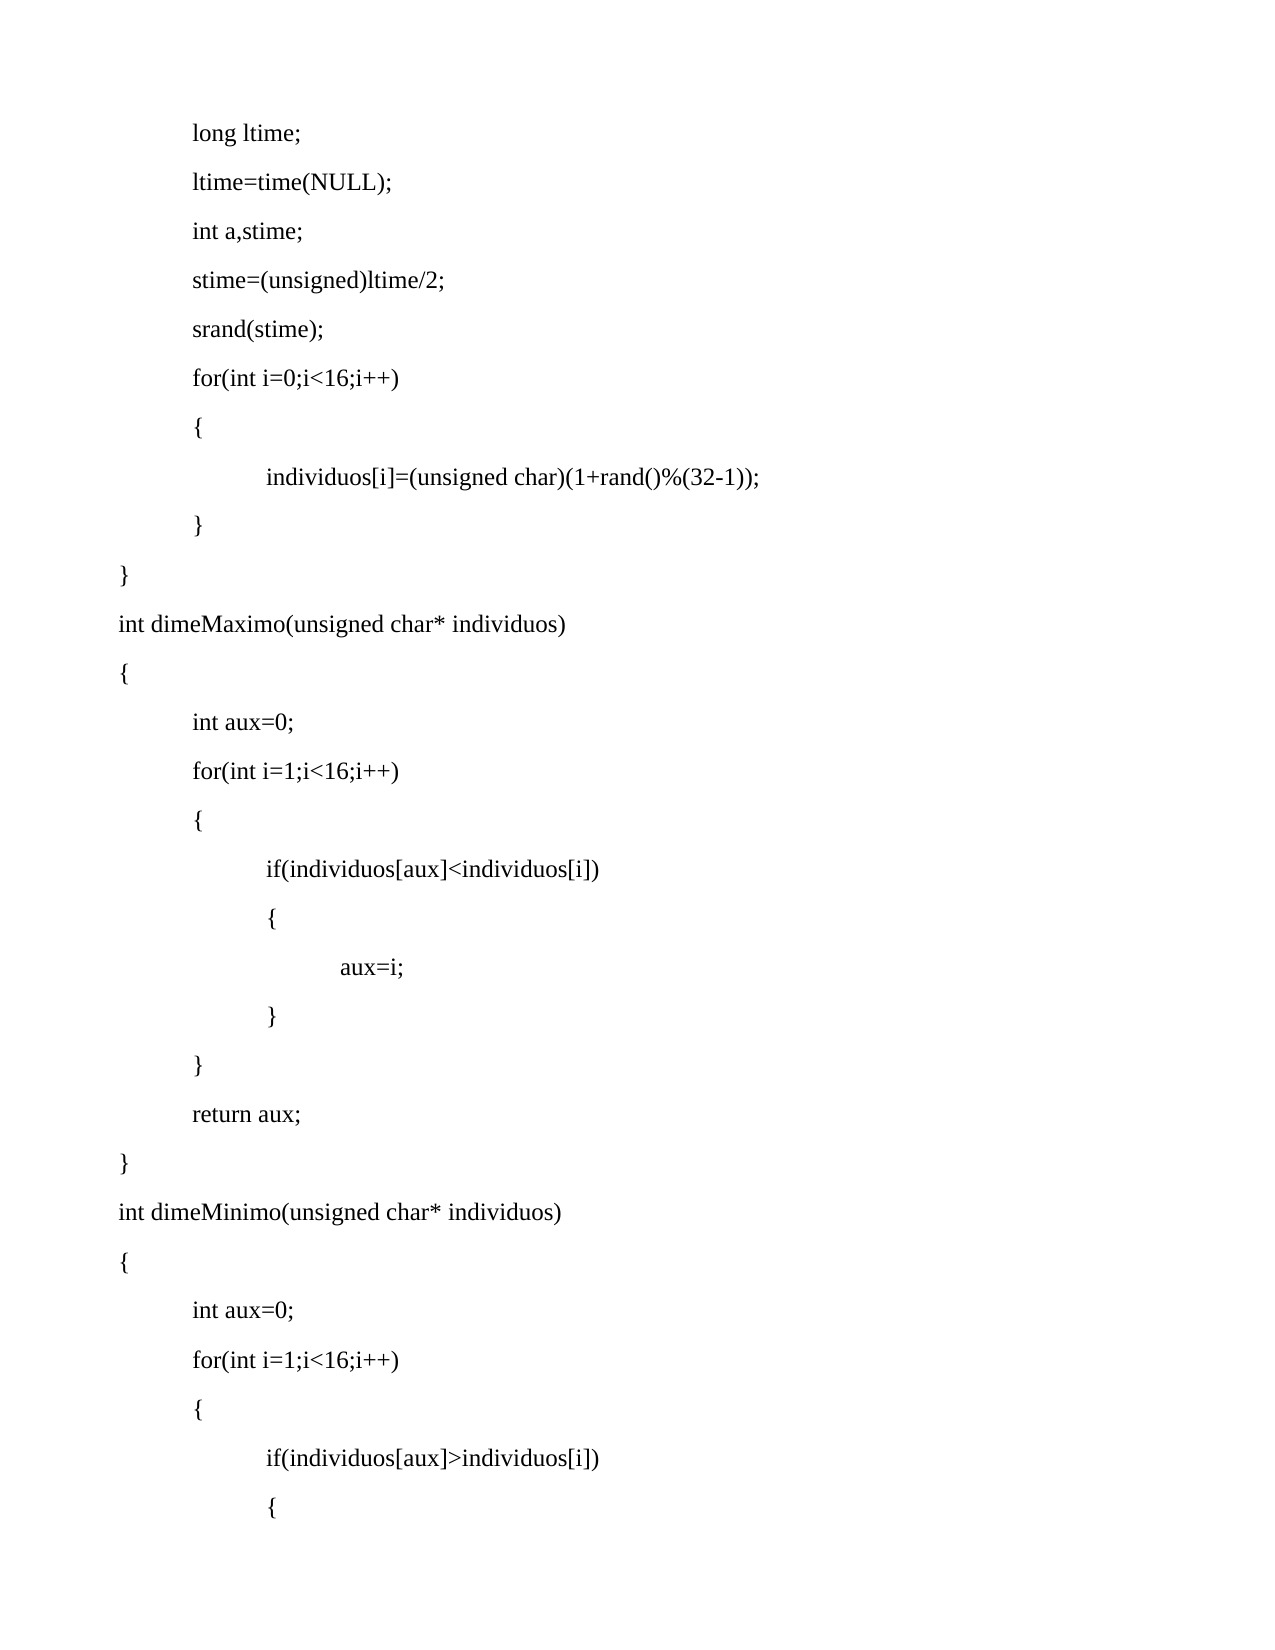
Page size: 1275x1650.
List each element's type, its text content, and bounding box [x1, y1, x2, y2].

text { [118, 805, 1157, 834]
text for(int i=1;i<16;i++) [118, 756, 1157, 785]
text } [118, 511, 1157, 539]
text int dimeMaximo(unsigned char* individuos) [118, 609, 1157, 637]
text } [118, 560, 1157, 588]
text aux=i; [118, 952, 1157, 981]
text srand(stime); [118, 314, 1157, 343]
text int a,stime; [118, 216, 1157, 245]
text if(individuos[aux]<individuos[i]) [118, 854, 1157, 883]
text { [118, 658, 1157, 687]
text { [118, 1394, 1157, 1422]
text return aux; [118, 1099, 1157, 1128]
text int aux=0; [118, 1296, 1157, 1324]
text { [118, 1492, 1157, 1521]
text if(individuos[aux]>individuos[i]) [118, 1443, 1157, 1472]
text int aux=0; [118, 707, 1157, 736]
text { [118, 412, 1157, 441]
text } [118, 1050, 1157, 1079]
text stime=(unsigned)ltime/2; [118, 265, 1157, 294]
text } [118, 1148, 1157, 1177]
text int dimeMinimo(unsigned char* individuos) [118, 1197, 1157, 1226]
text for(int i=0;i<16;i++) [118, 363, 1157, 392]
text { [118, 1247, 1157, 1275]
text } [118, 1001, 1157, 1030]
text ltime=time(NULL); [118, 167, 1157, 196]
text long ltime; [118, 118, 1157, 147]
text individuos[i]=(unsigned char)(1+rand()%(32-1)); [118, 462, 1157, 490]
text { [118, 903, 1157, 932]
text for(int i=1;i<16;i++) [118, 1345, 1157, 1373]
